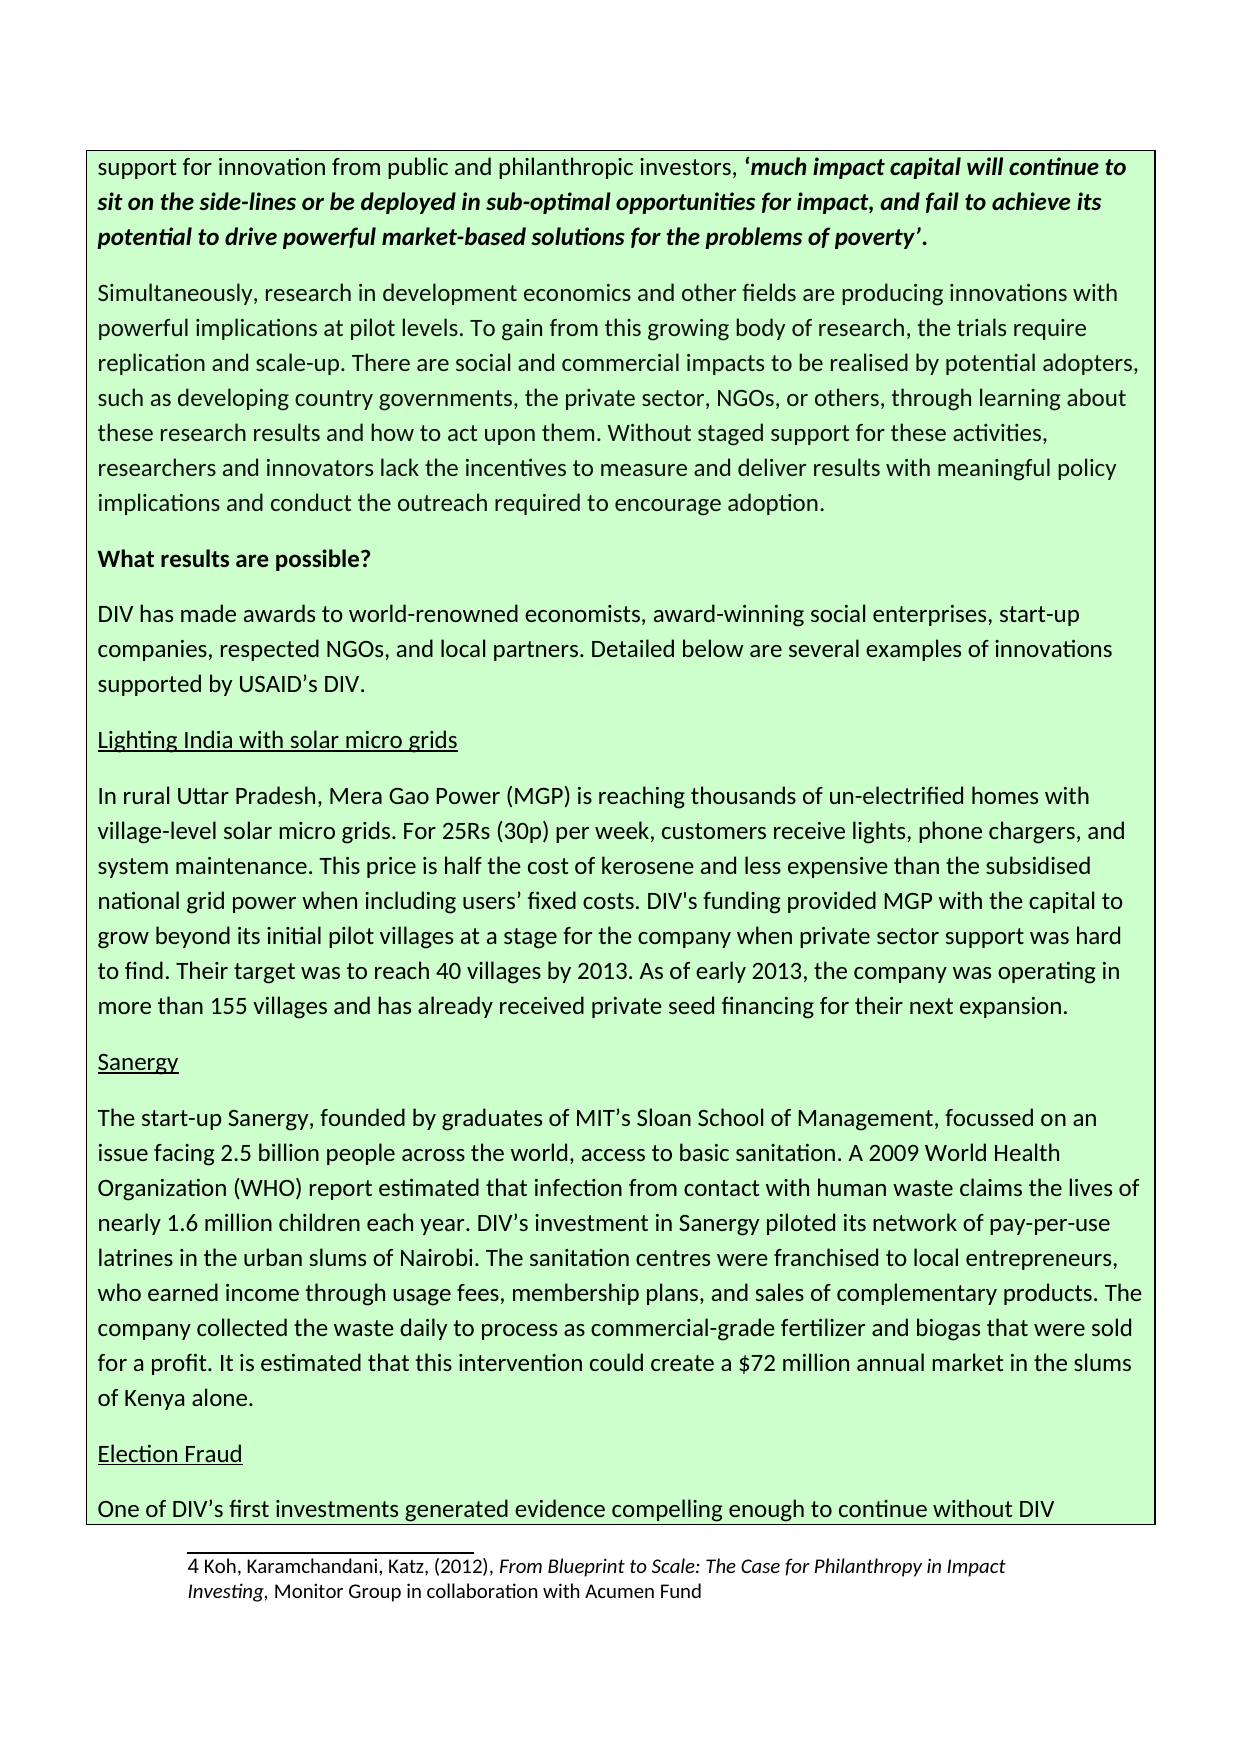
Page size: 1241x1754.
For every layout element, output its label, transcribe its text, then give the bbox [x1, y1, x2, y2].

table_cell support for innovation from public and philanthropic investors, ‘much impact capital will continue to sit on the side-lines or be deployed in sub-optimal opportunities for impact, and fail to achieve its potential to drive powerful market-based solutions for the problems of poverty’. Simultaneously, research in development economics and other fields are producing innovations with powerful implications at pilot levels. To gain from this growing body of research, the trials require replication and scale-up. There are social and commercial impacts to be realised by potential adopters, such as developing country governments, the private sector, NGOs, or others, through learning about these research results and how to act upon them. Without staged support for these activities, researchers and innovators lack the incentives to measure and deliver results with meaningful policy implications and conduct the outreach required to encourage adoption. What results are possible? DIV has made awards to world-renowned economists, award-winning social enterprises, start-up companies, respected NGOs, and local partners. Detailed below are several examples of innovations supported by USAID’s DIV. Lighting India with solar micro grids In rural Uttar Pradesh, Mera Gao Power (MGP) is reaching thousands of un-electrified homes with village-level solar micro grids. For 25Rs (30p) per week, customers receive lights, phone chargers, and system maintenance. This price is half the cost of kerosene and less expensive than the subsidised national grid power when including users’ fixed costs. DIV's funding provided MGP with the capital to grow beyond its initial pilot villages at a stage for the company when private sector support was hard to find. Their target was to reach 40 villages by 2013. As of early 2013, the company was operating in more than 155 villages and has already received private seed financing for their next expansion. Sanergy The start-up Sanergy, founded by graduates of MIT’s Sloan School of Management, focussed on an issue facing 2.5 billion people across the world, access to basic sanitation. A 2009 World Health Organization (WHO) report estimated that infection from contact with human waste claims the lives of nearly 1.6 million children each year. DIV’s investment in Sanergy piloted its network of pay-per-use latrines in the urban slums of Nairobi. The sanitation centres were franchised to local entrepreneurs, who earned income through usage fees, membership plans, and sales of complementary products. The company collected the waste daily to process as commercial-grade fertilizer and biogas that were sold for a profit. It is estimated that this intervention could create a $72 million annual market in the slums of Kenya alone. Election Fraud One of DIV’s first investments generated evidence compelling enough to continue without DIV [87, 151, 1154, 1524]
